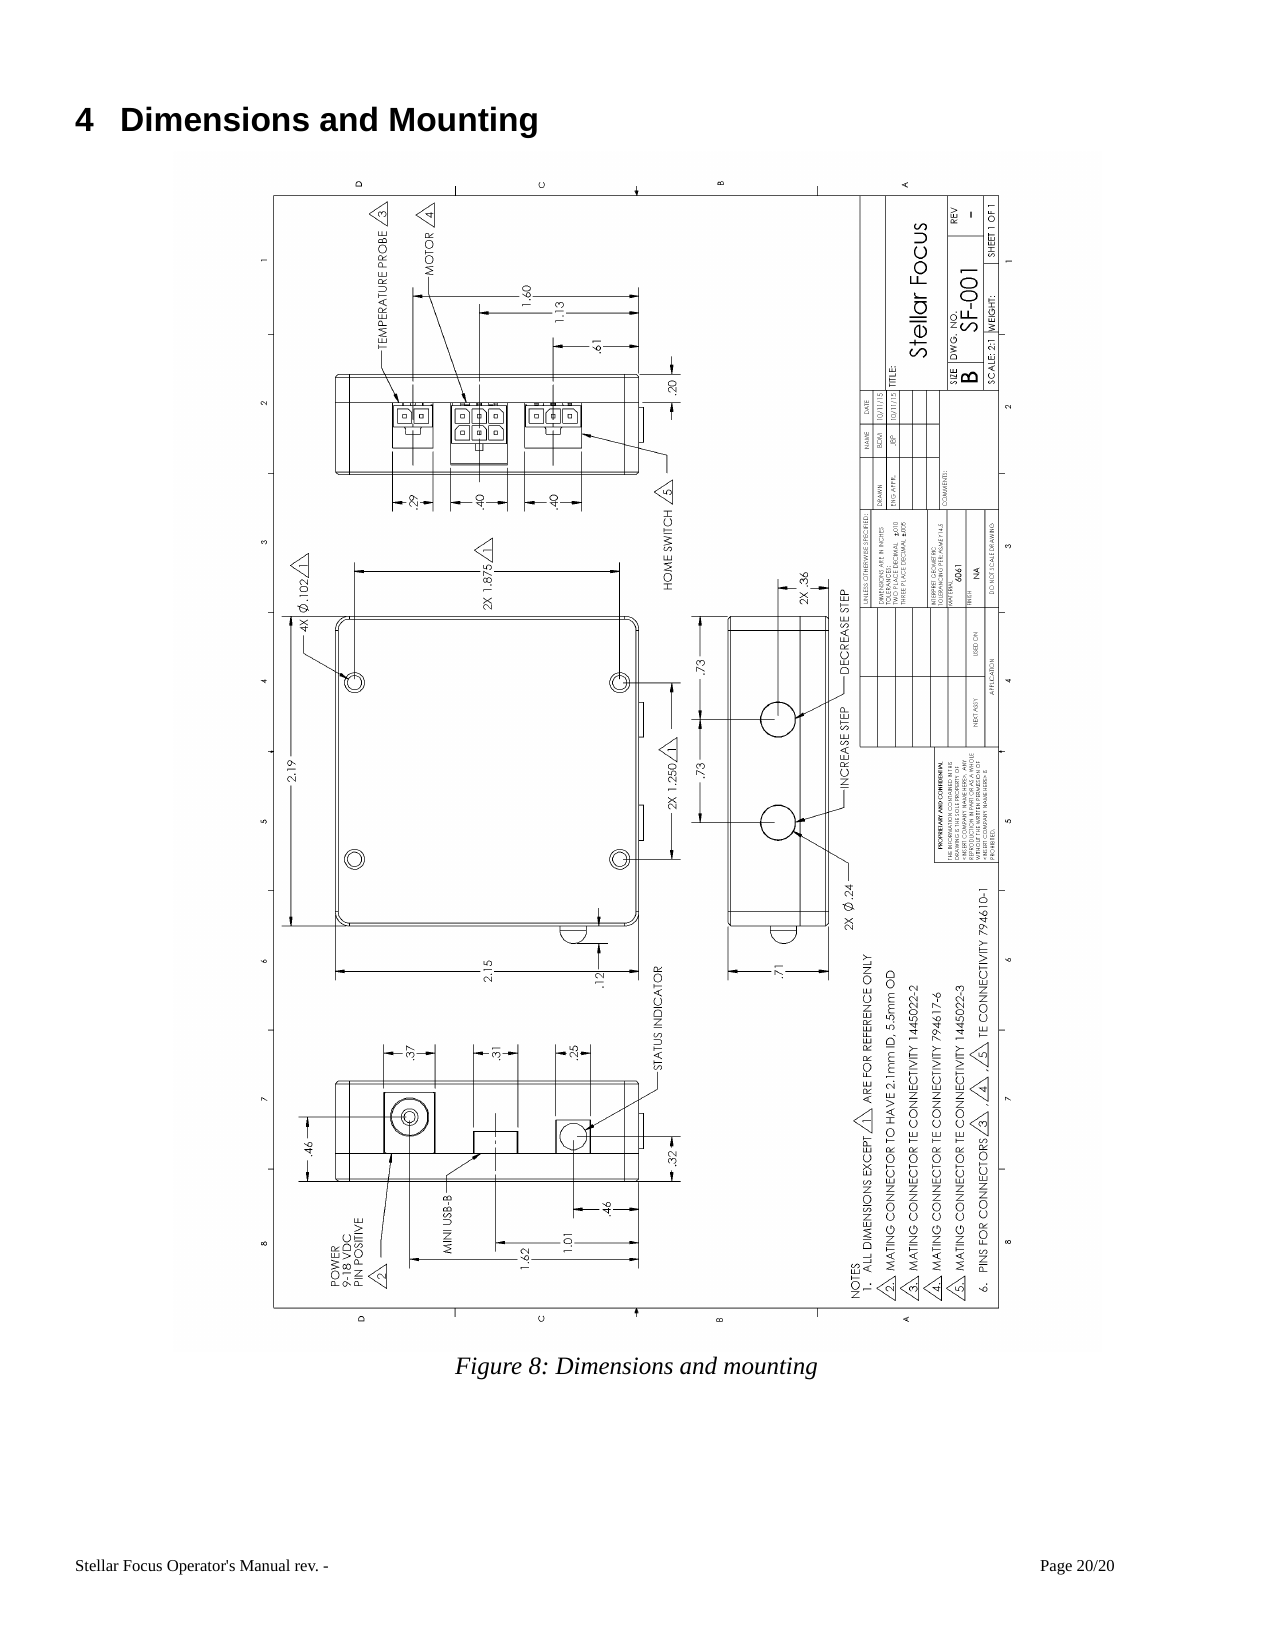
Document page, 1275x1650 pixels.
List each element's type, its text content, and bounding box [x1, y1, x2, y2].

subtitle Dimensions and Mounting [75, 100, 1200, 139]
text Figure 8: Dimensions and mounting [173, 1352, 1102, 1380]
picture [173, 151, 1102, 1352]
